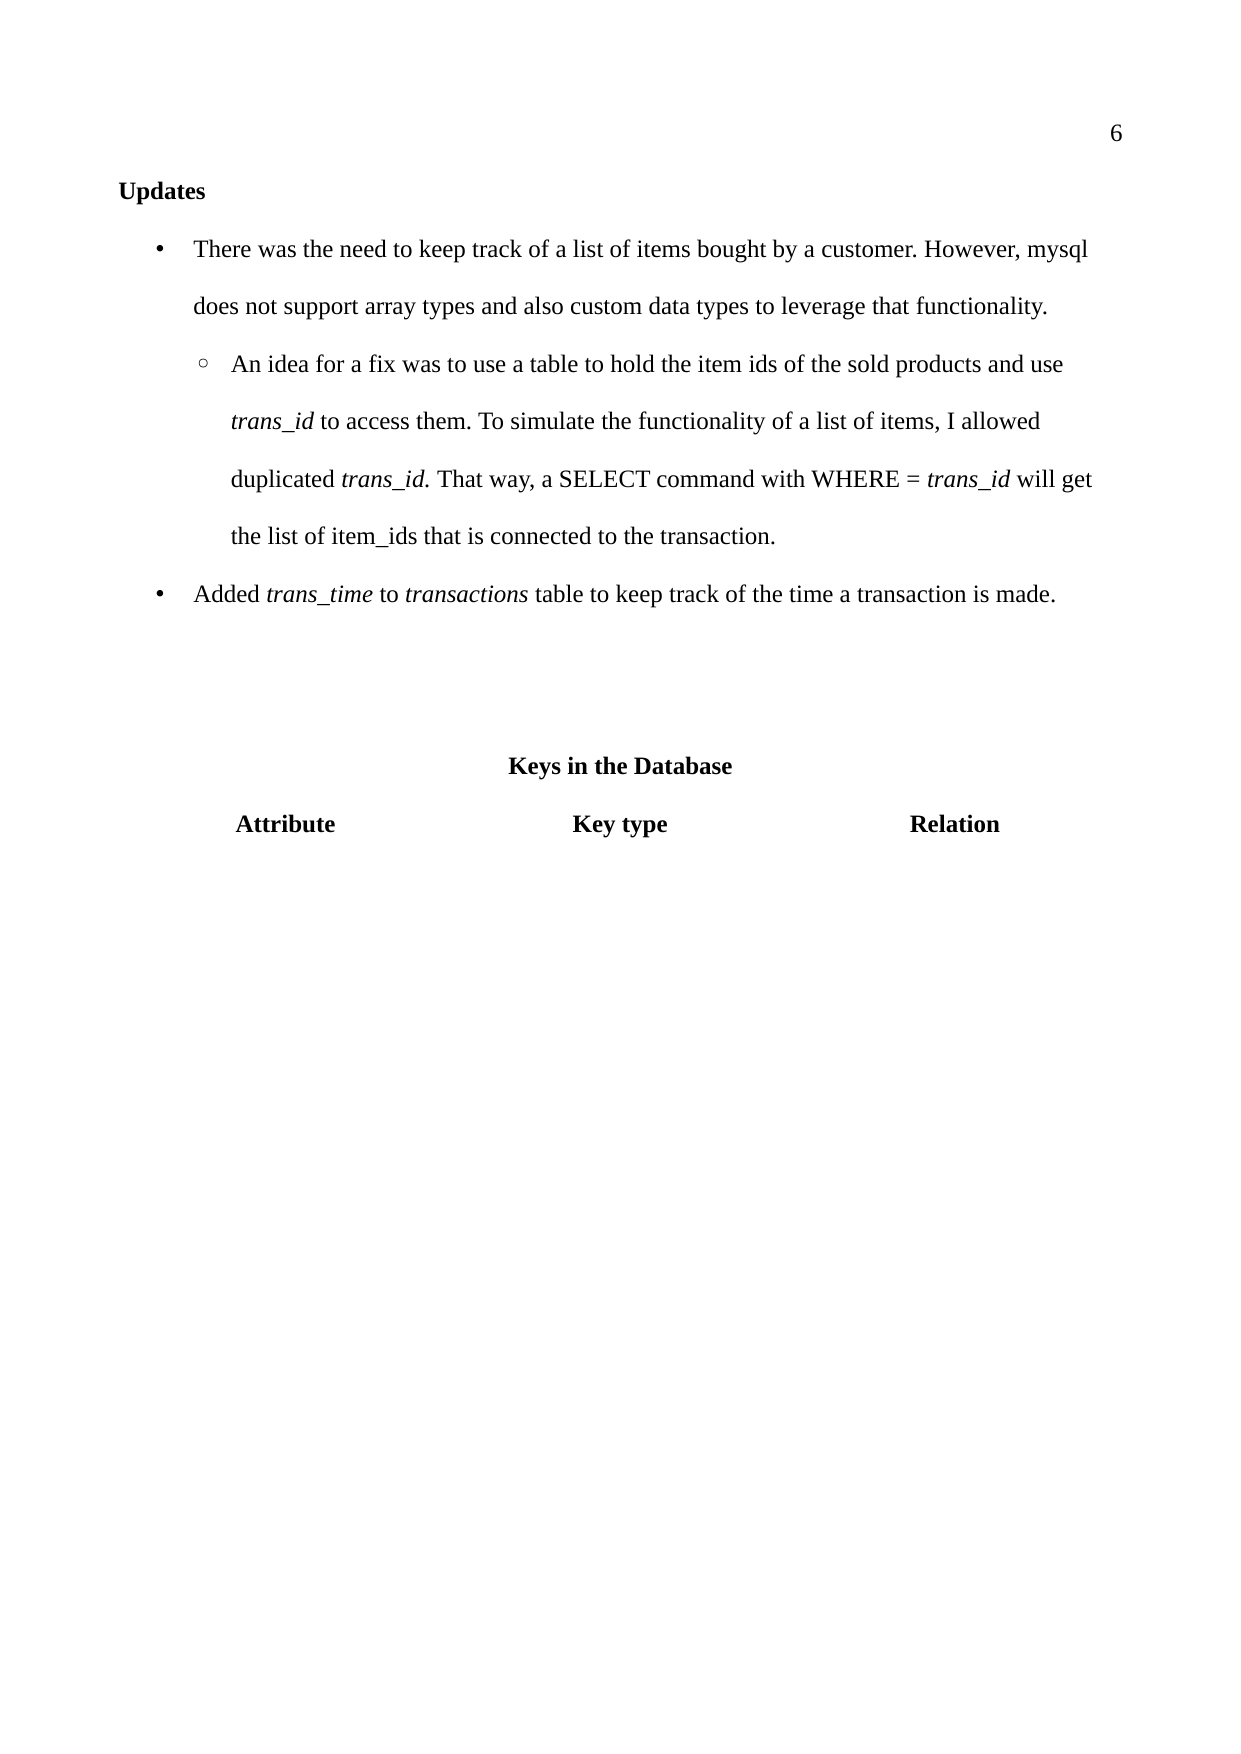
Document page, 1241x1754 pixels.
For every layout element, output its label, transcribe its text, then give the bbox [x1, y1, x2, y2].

text Updates [118, 176, 1122, 205]
text Keys in the Database [118, 751, 1122, 780]
list Added trans_time to transactions table to keep track of the time a transaction is made. [156, 579, 1122, 608]
table_cell [788, 838, 1122, 866]
list There was the need to keep track of a list of items bought by a customer. However, mysql does not support array types and also custom data types to leverage that functionality. [156, 234, 1122, 320]
table_header Relation [788, 809, 1122, 838]
table_cell [118, 838, 453, 866]
table_header Attribute [118, 809, 453, 838]
table_header Key type [453, 809, 787, 838]
table_cell [453, 838, 787, 866]
list An idea for a fix was to use a table to hold the item ids of the sold products and use trans_id to access them. To simulate the functionality of a list of items, I allowed duplicated trans_id. That way, a SELECT command with WHERE = trans_id will get the list of item_ids that is connected to the transaction. [193, 349, 1122, 550]
